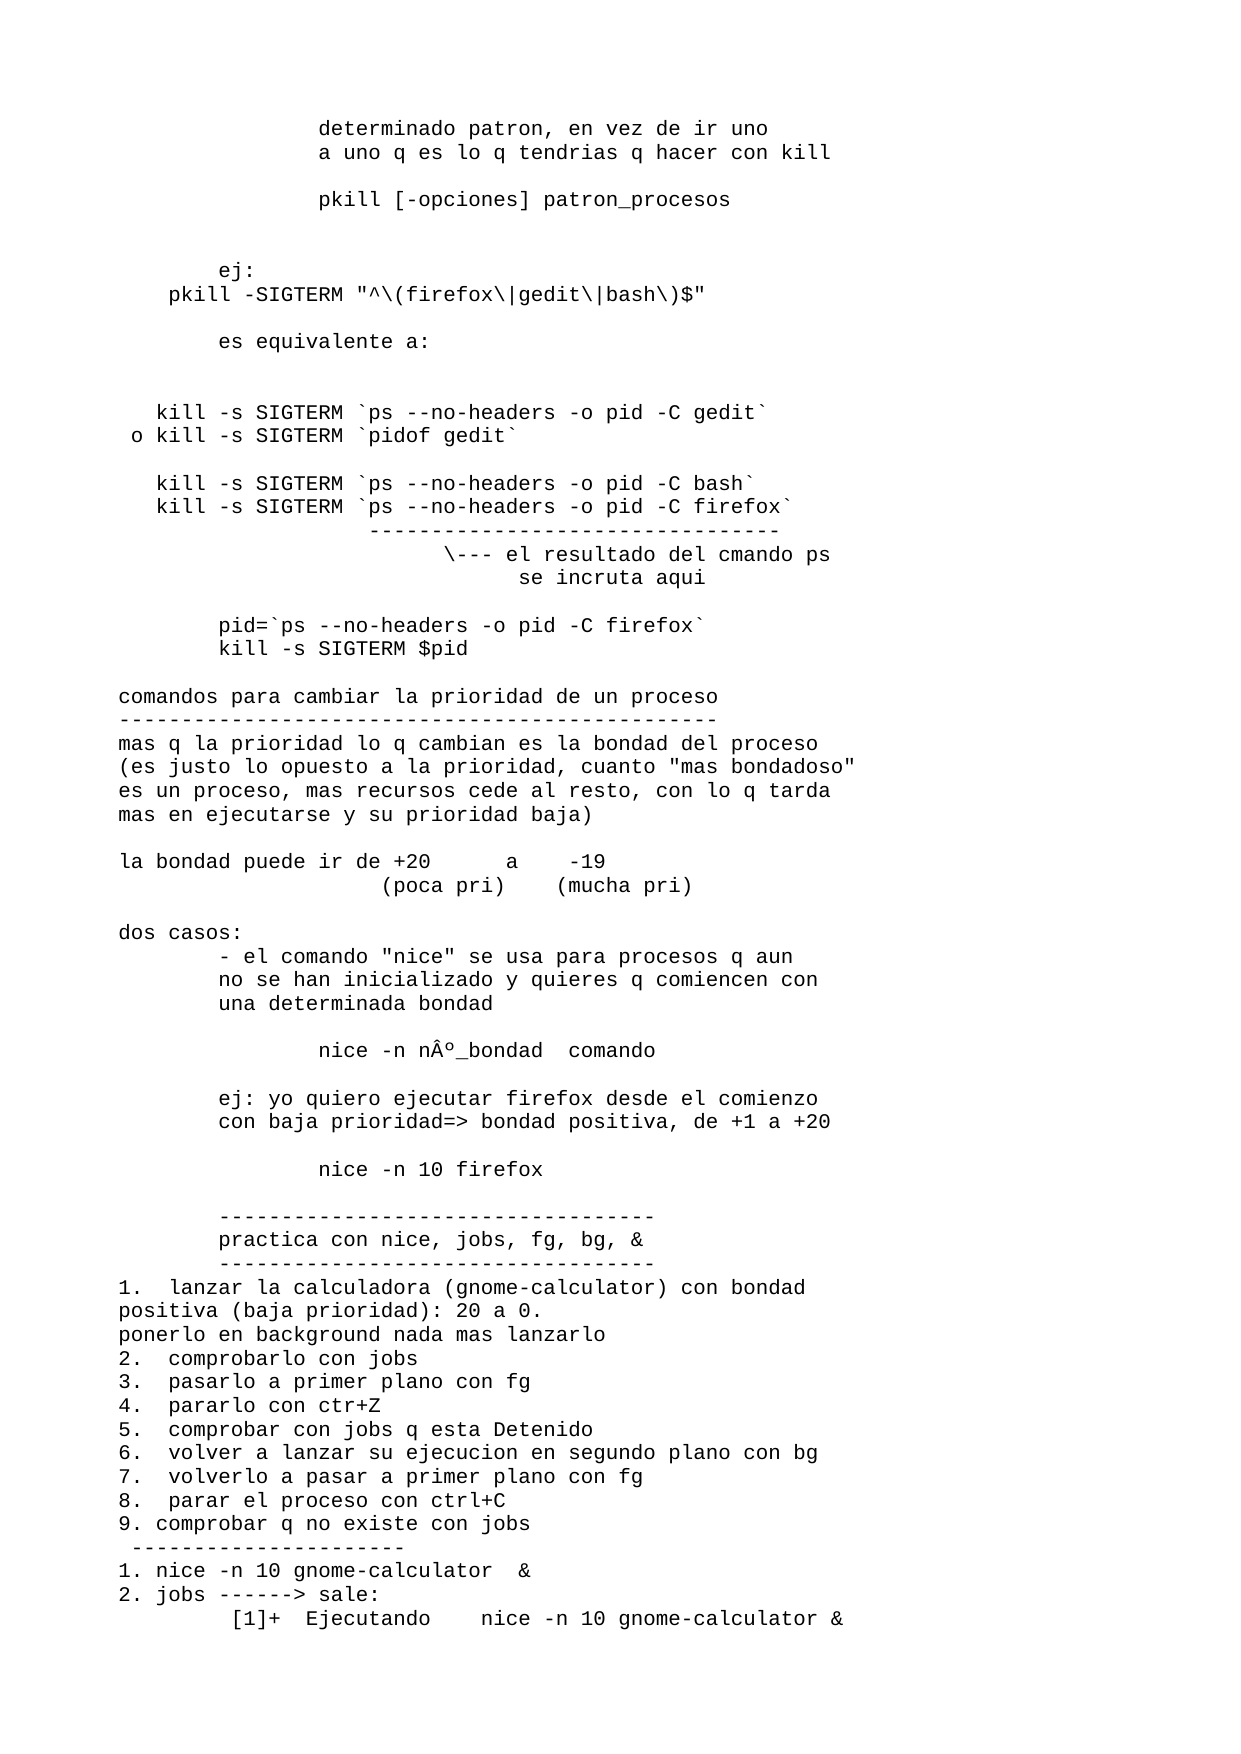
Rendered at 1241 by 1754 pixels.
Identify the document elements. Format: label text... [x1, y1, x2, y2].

text pkill -SIGTERM "^\(firefox\|gedit\|bash\)$" [118, 284, 1122, 307]
text una determinada bondad [118, 993, 1122, 1017]
text o kill -s SIGTERM `pidof gedit` [118, 426, 1122, 449]
text kill -s SIGTERM `ps --no-headers -o pid -C firefox` [118, 496, 1122, 520]
text 1. lanzar la calculadora (gnome-calculator) con bondad [118, 1277, 1122, 1300]
text ----------------------------------- [118, 1253, 1122, 1277]
text a uno q es lo q tendrias q hacer con kill [118, 142, 1122, 165]
text - el comando "nice" se usa para procesos q aun [118, 946, 1122, 969]
text 5. comprobar con jobs q esta Detenido [118, 1419, 1122, 1442]
text 3. pasarlo a primer plano con fg [118, 1371, 1122, 1395]
text ej: yo quiero ejecutar firefox desde el comienzo [118, 1088, 1122, 1111]
text 2. comprobarlo con jobs [118, 1348, 1122, 1371]
text comandos para cambiar la prioridad de un proceso [118, 686, 1122, 709]
text 8. parar el proceso con ctrl+C [118, 1489, 1122, 1513]
text 4. pararlo con ctr+Z [118, 1395, 1122, 1419]
text determinado patron, en vez de ir uno [118, 118, 1122, 142]
text practica con nice, jobs, fg, bg, & [118, 1229, 1122, 1253]
text (poca pri) (mucha pri) [118, 875, 1122, 898]
text 7. volverlo a pasar a primer plano con fg [118, 1466, 1122, 1489]
text --------------------------------- [118, 520, 1122, 544]
text nice -n 10 firefox [118, 1158, 1122, 1182]
text no se han inicializado y quieres q comiencen con [118, 969, 1122, 993]
text la bondad puede ir de +20 a -19 [118, 851, 1122, 875]
text se incruta aqui [118, 567, 1122, 591]
text es un proceso, mas recursos cede al resto, con lo q tarda [118, 780, 1122, 804]
text con baja prioridad=> bondad positiva, de +1 a +20 [118, 1111, 1122, 1135]
text 1. nice -n 10 gnome-calculator & [118, 1561, 1122, 1584]
text es equivalente a: [118, 331, 1122, 354]
text kill -s SIGTERM $pid [118, 638, 1122, 662]
text positiva (baja prioridad): 20 a 0. [118, 1300, 1122, 1324]
text [1]+ Ejecutando nice -n 10 gnome-calculator & [118, 1608, 1122, 1631]
text kill -s SIGTERM `ps --no-headers -o pid -C bash` [118, 473, 1122, 496]
text ----------------------------------- [118, 1206, 1122, 1229]
text ---------------------- [118, 1537, 1122, 1561]
text ej: [118, 260, 1122, 284]
text ponerlo en background nada mas lanzarlo [118, 1324, 1122, 1348]
text pid=`ps --no-headers -o pid -C firefox` [118, 615, 1122, 638]
text 9. comprobar q no existe con jobs [118, 1513, 1122, 1537]
text 2. jobs ------> sale: [118, 1584, 1122, 1608]
text (es justo lo opuesto a la prioridad, cuanto "mas bondadoso" [118, 757, 1122, 780]
text \--- el resultado del cmando ps [118, 544, 1122, 567]
text mas en ejecutarse y su prioridad baja) [118, 804, 1122, 827]
text ------------------------------------------------ [118, 709, 1122, 733]
text pkill [-opciones] patron_procesos [118, 189, 1122, 213]
text mas q la prioridad lo q cambian es la bondad del proceso [118, 733, 1122, 757]
text 6. volver a lanzar su ejecucion en segundo plano con bg [118, 1442, 1122, 1466]
text nice -n nÂº_bondad comando [118, 1040, 1122, 1064]
text kill -s SIGTERM `ps --no-headers -o pid -C gedit` [118, 402, 1122, 426]
text dos casos: [118, 922, 1122, 946]
